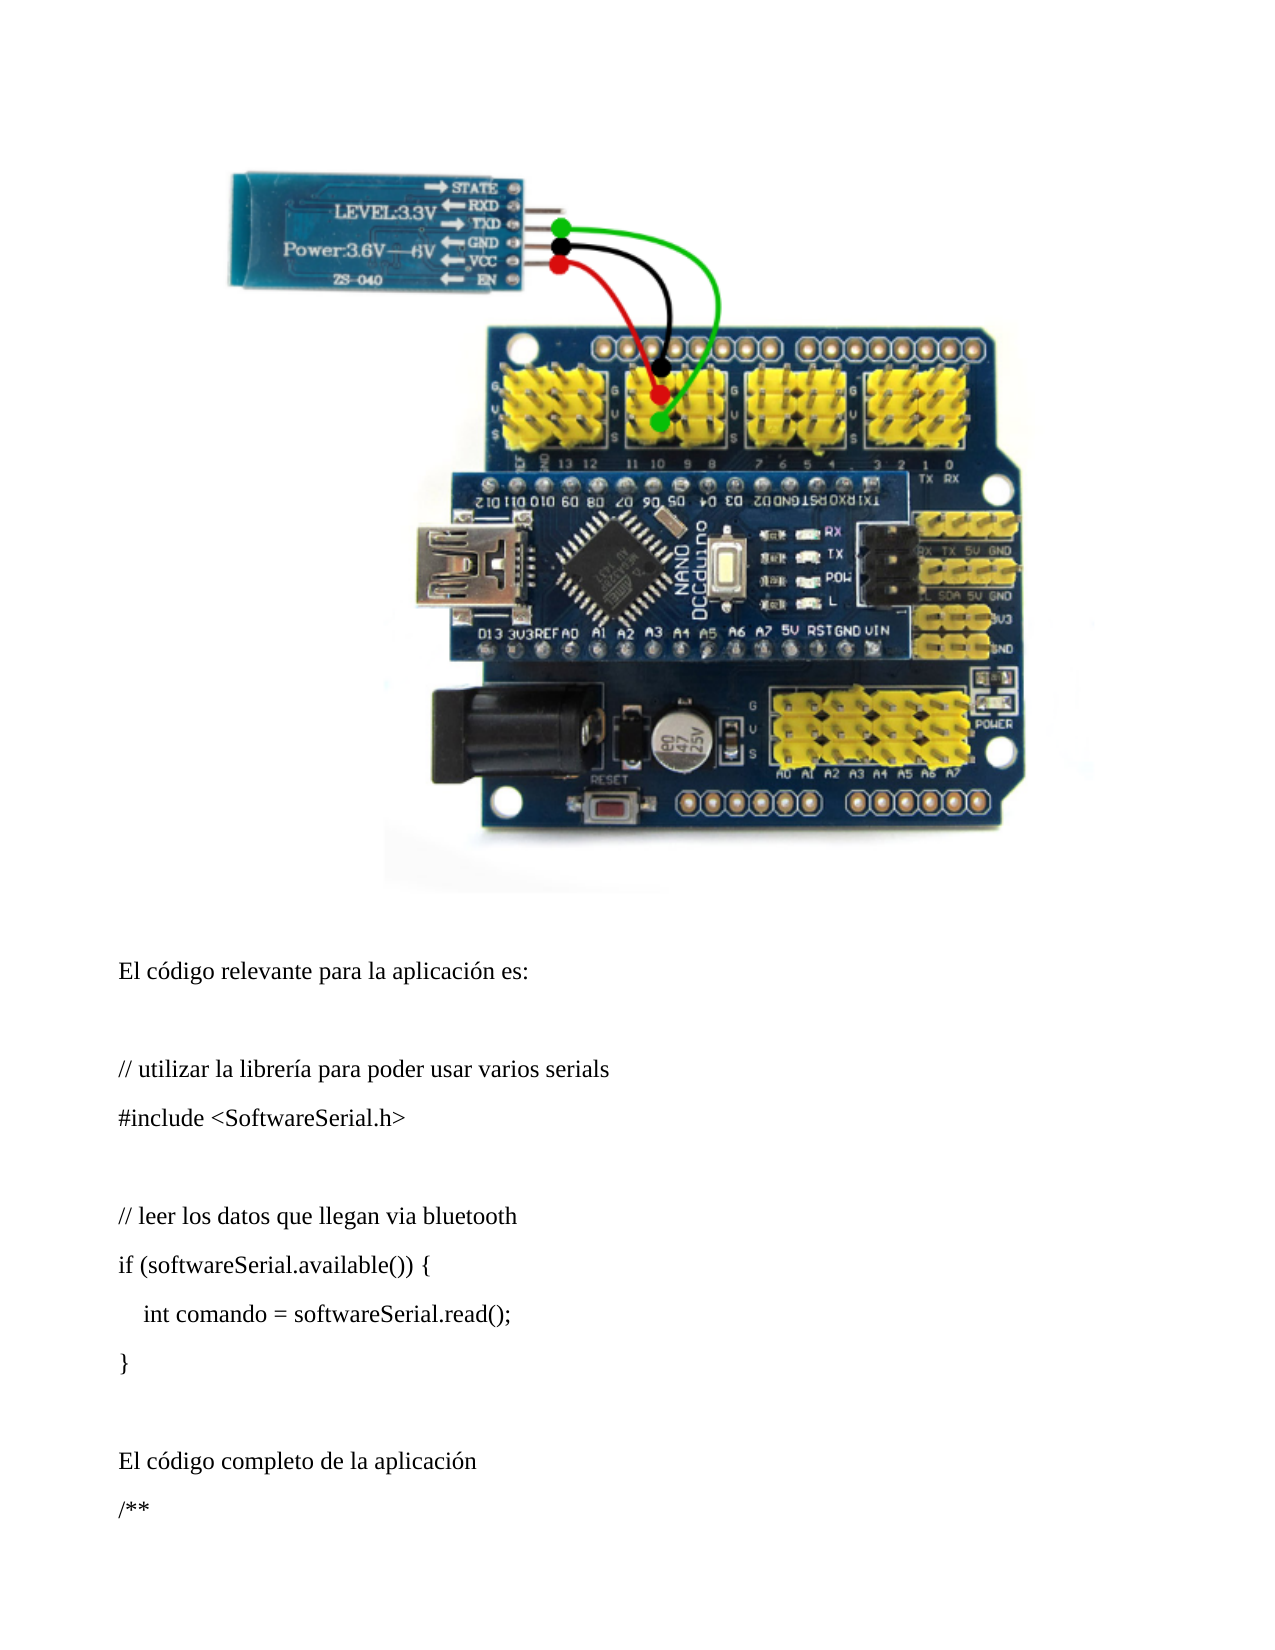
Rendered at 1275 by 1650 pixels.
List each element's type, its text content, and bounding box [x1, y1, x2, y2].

text if (softwareSerial.available()) { [118, 1250, 1157, 1279]
text // utilizar la librería para poder usar varios serials [118, 1054, 1157, 1083]
text #include <SoftwareSerial.h> [118, 1103, 1157, 1132]
text // leer los datos que llegan via bluetooth [118, 1201, 1157, 1230]
text /** [118, 1495, 1157, 1524]
text int comando = softwareSerial.read(); [118, 1299, 1157, 1328]
text El código completo de la aplicación [118, 1446, 1157, 1475]
text El código relevante para la aplicación es: [118, 956, 1157, 984]
picture [154, 118, 1121, 901]
text } [118, 1348, 1157, 1377]
